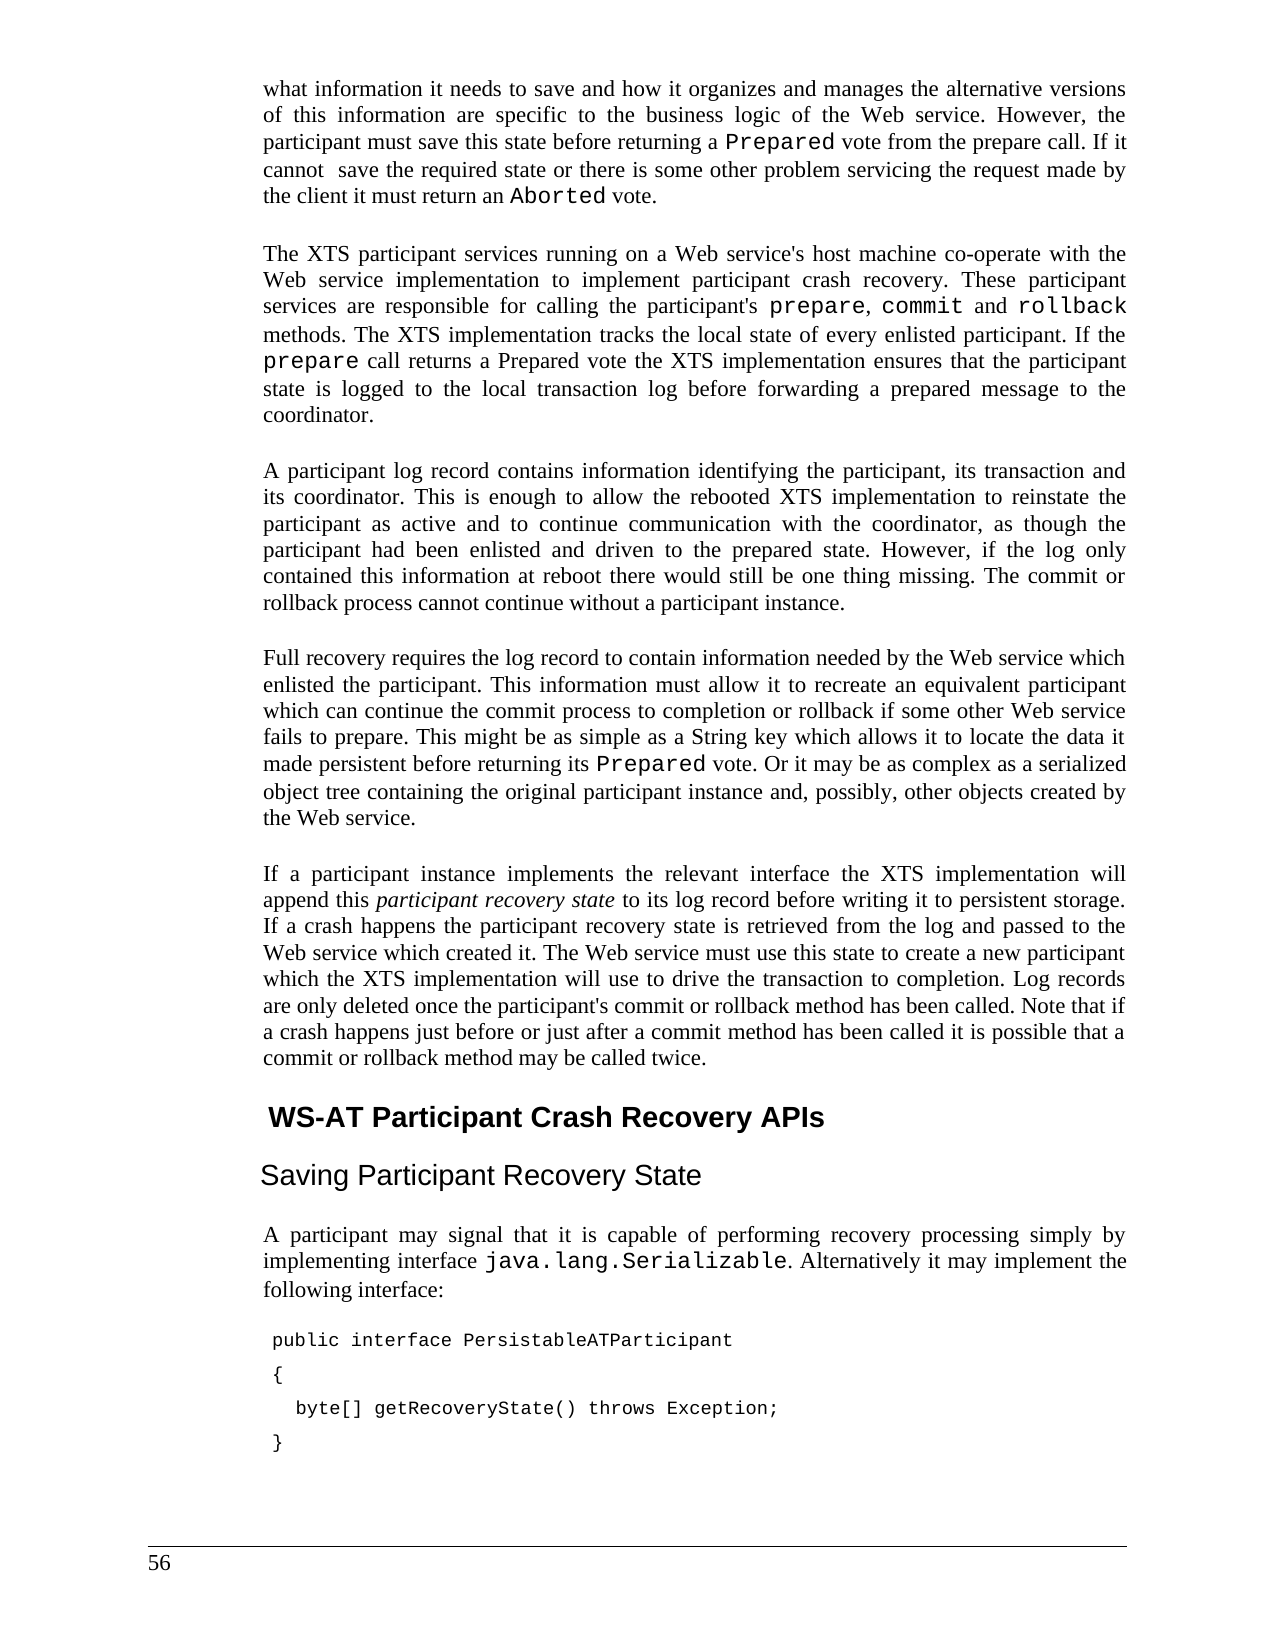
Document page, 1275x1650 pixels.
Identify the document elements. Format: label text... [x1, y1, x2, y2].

text Full recovery requires the log record to contain information needed by the Web service which enlisted the participant. This information must allow it to recreate an equivalent participant which can continue the commit process to completion or rollback if some other Web service fails to prepare. This might be as simple as a String key which allows it to locate the data it made persistent before returning its Prepared vote. Or it may be as complex as a serialized object tree containing the original participant instance and, possibly, other objects created by the Web service. [263, 644, 1127, 831]
text The XTS participant services running on a Web service's host machine co-operate with the Web service implementation to implement participant crash recovery. These participant services are responsible for calling the participant's prepare, commit and rollback methods. The XTS implementation tracks the local state of every enlisted participant. If the prepare call returns a Prepared vote the XTS implementation ensures that the participant state is logged to the local transaction log before forwarding a prepared message to the coordinator. [263, 240, 1127, 428]
subtitle Saving Participant Recovery State [148, 1158, 1127, 1192]
text A participant may signal that it is capable of performing recovery processing simply by implementing interface java.lang.Serializable. Alternatively it may implement the following interface: [263, 1221, 1127, 1302]
text public interface PersistableATParticipant [272, 1331, 1127, 1352]
subtitle WS-AT Participant Crash Recovery APIs [148, 1100, 1127, 1133]
text } [272, 1432, 1127, 1454]
text If a participant instance implements the relevant interface the XTS implementation will append this participant recovery state to its log record before writing it to persistent storage. If a crash happens the participant recovery state is retrieved from the log and passed to the Web service which created it. The Web service must use this state to create a new participant which the XTS implementation will use to drive the transaction to completion. Log records are only deleted once the participant's commit or rollback method has been called. Note that if a crash happens just before or just after a commit method has been called it is possible that a commit or rollback method may be called twice. [263, 860, 1127, 1071]
text what information it needs to save and how it organizes and manages the alternative versions of this information are specific to the business logic of the Web service. However, the participant must save this state before returning a Prepared vote from the prepare call. If it cannot save the required state or there is some other problem servicing the request made by the client it must return an Aborted vote. [263, 75, 1127, 211]
text A participant log record contains information identifying the participant, its transaction and its coordinator. This is enough to allow the rebooted XTS implementation to reinstate the participant as active and to continue communication with the coordinator, as though the participant had been enlisted and driven to the prepared state. However, if the log only contained this information at reboot there would still be one thing missing. The commit or rollback process cannot continue without a participant instance. [263, 457, 1127, 615]
text { [272, 1365, 1127, 1386]
text byte[] getRecoveryState() throws Exception; [272, 1399, 1127, 1420]
